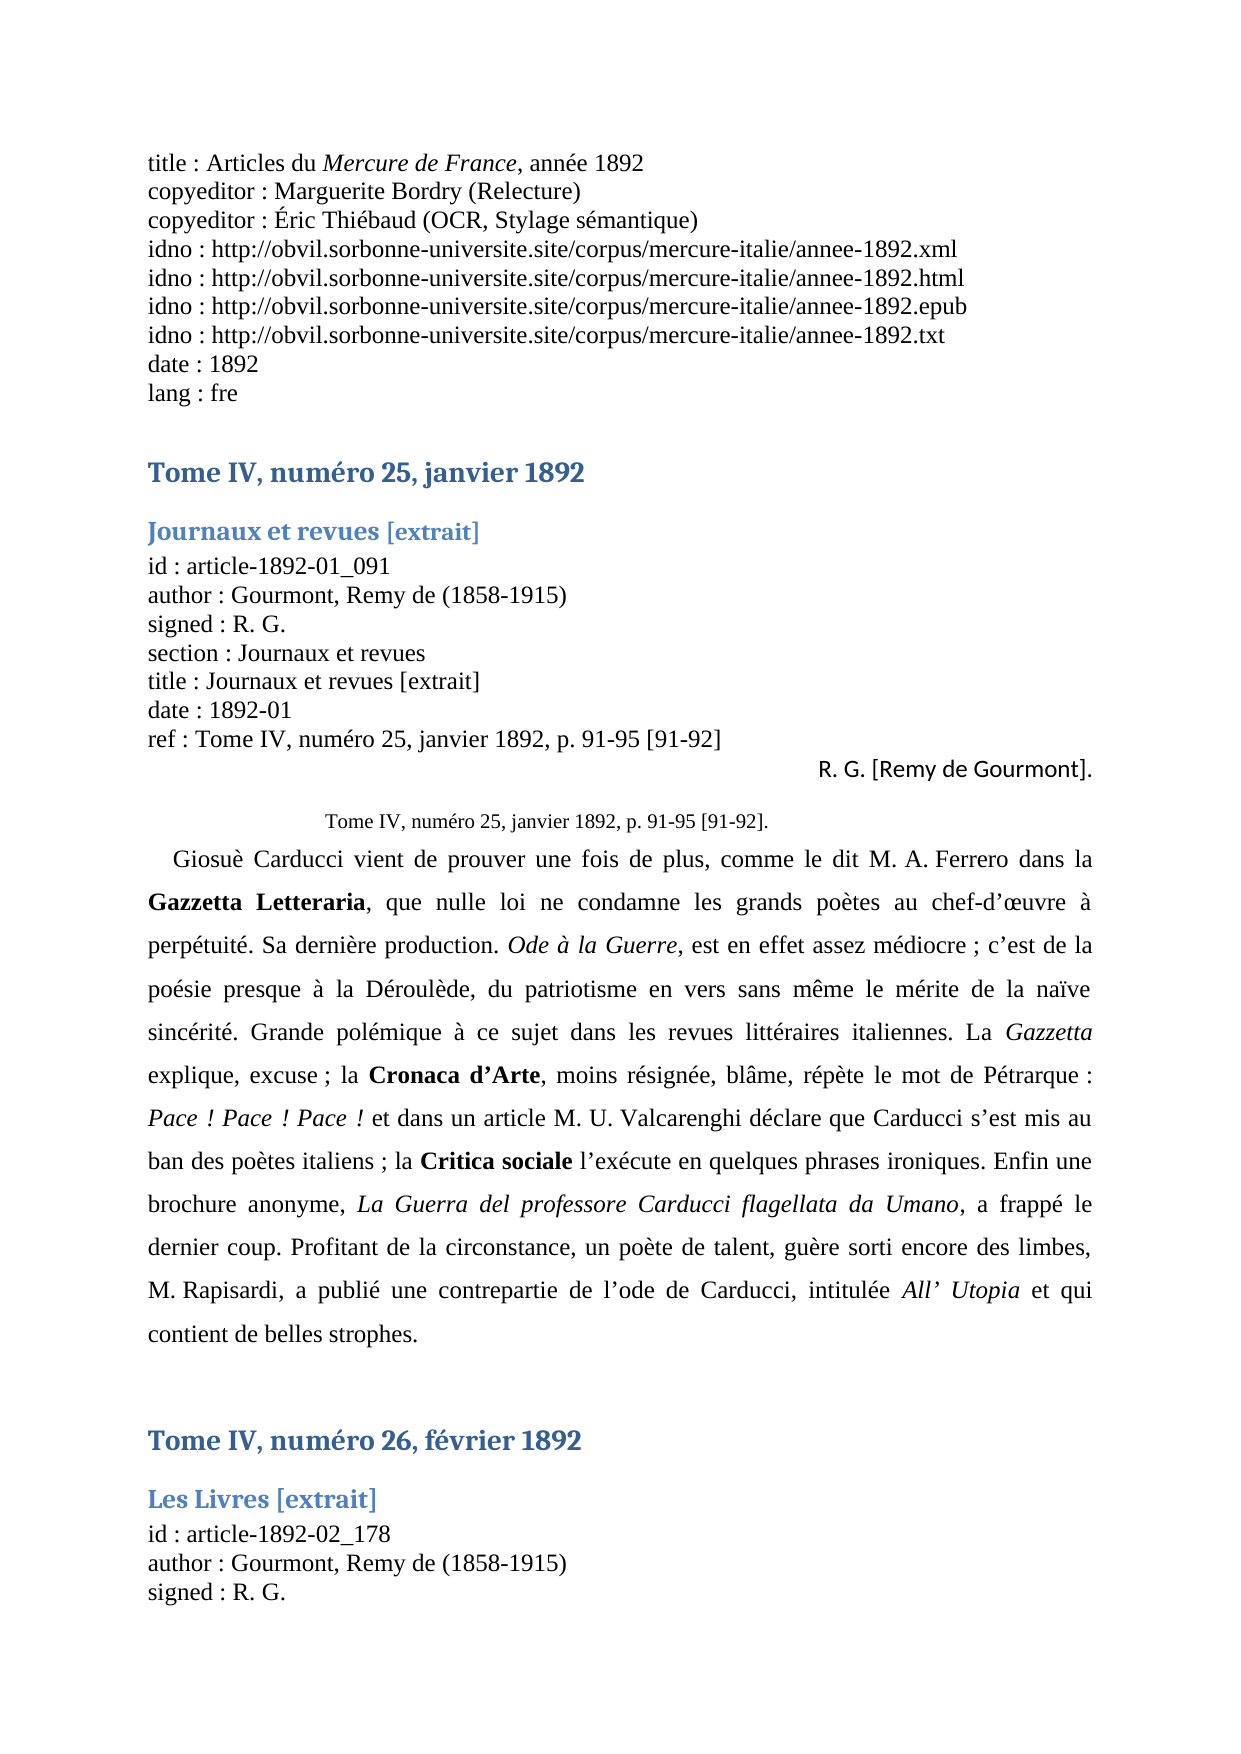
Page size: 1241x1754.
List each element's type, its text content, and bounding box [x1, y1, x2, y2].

subtitle Tome IV, numéro 26, février 1892 [148, 1424, 1093, 1458]
text ref : Tome IV, numéro 25, janvier 1892, p. 91-95 [91-92] [148, 724, 1093, 753]
subtitle Journaux et revues [extrait] [148, 516, 1093, 547]
text Giosuè Carducci vient de prouver une fois de plus, comme le dit M. A. Ferrero dans la Gazzetta Letteraria, que nulle loi ne condamne les grands poètes au chef-d’œuvre à perpétuité. Sa dernière production. Ode à la Guerre, est en effet assez médiocre ; c’est de la poésie presque à la Déroulède, du patriotisme en vers sans même le mérite de la naïve sincérité. Grande polémique à ce sujet dans les revues littéraires italiennes. La Gazzetta explique, excuse ; la Cronaca d’Arte, moins résignée, blâme, répète le mot de Pétrarque : Pace ! Pace ! Pace ! et dans un article M. U. Valcarenghi déclare que Carducci s’est mis au ban des poètes italiens ; la Critica sociale l’exécute en quelques phrases ironiques. Enfin une brochure anonyme, La Guerra del professore Carducci flagellata da Umano, a frappé le dernier coup. Profitant de la circonstance, un poète de talent, guère sorti encore des limbes, M. Rapisardi, a publié une contrepartie de l’ode de Carducci, intitulée All’ Utopia et qui contient de belles strophes. [148, 844, 1093, 1347]
text idno : http://obvil.sorbonne-universite.site/corpus/mercure-italie/annee-1892.html [148, 263, 1093, 291]
text copyeditor : Marguerite Bordry (Relecture) [148, 176, 1093, 205]
subtitle Tome IV, numéro 25, janvier 1892 [148, 456, 1093, 490]
text title : Journaux et revues [extrait] [148, 666, 1093, 695]
text signed : R. G. [148, 609, 1093, 638]
text id : article-1892-01_091 [148, 551, 1093, 580]
text idno : http://obvil.sorbonne-universite.site/corpus/mercure-italie/annee-1892.epub [148, 291, 1093, 320]
text R. G. [Remy de Gourmont]. [148, 753, 1093, 783]
text id : article-1892-02_178 [148, 1519, 1093, 1548]
text section : Journaux et revues [148, 638, 1093, 666]
text signed : R. G. [148, 1577, 1093, 1606]
text date : 1892-01 [148, 695, 1093, 724]
text idno : http://obvil.sorbonne-universite.site/corpus/mercure-italie/annee-1892.xml [148, 234, 1093, 263]
text copyeditor : Éric Thiébaud (OCR, Stylage sémantique) [148, 205, 1093, 234]
text lang : fre [148, 378, 1093, 406]
text author : Gourmont, Remy de (1858-1915) [148, 580, 1093, 609]
text idno : http://obvil.sorbonne-universite.site/corpus/mercure-italie/annee-1892.txt [148, 320, 1093, 349]
subtitle Les Livres [extrait] [148, 1484, 1093, 1515]
text author : Gourmont, Remy de (1858-1915) [148, 1548, 1093, 1577]
text Tome IV, numéro 25, janvier 1892, p. 91-95 [91-92]. [325, 808, 1093, 833]
text title : Articles du Mercure de France, année 1892 [148, 148, 1093, 176]
text date : 1892 [148, 349, 1093, 378]
